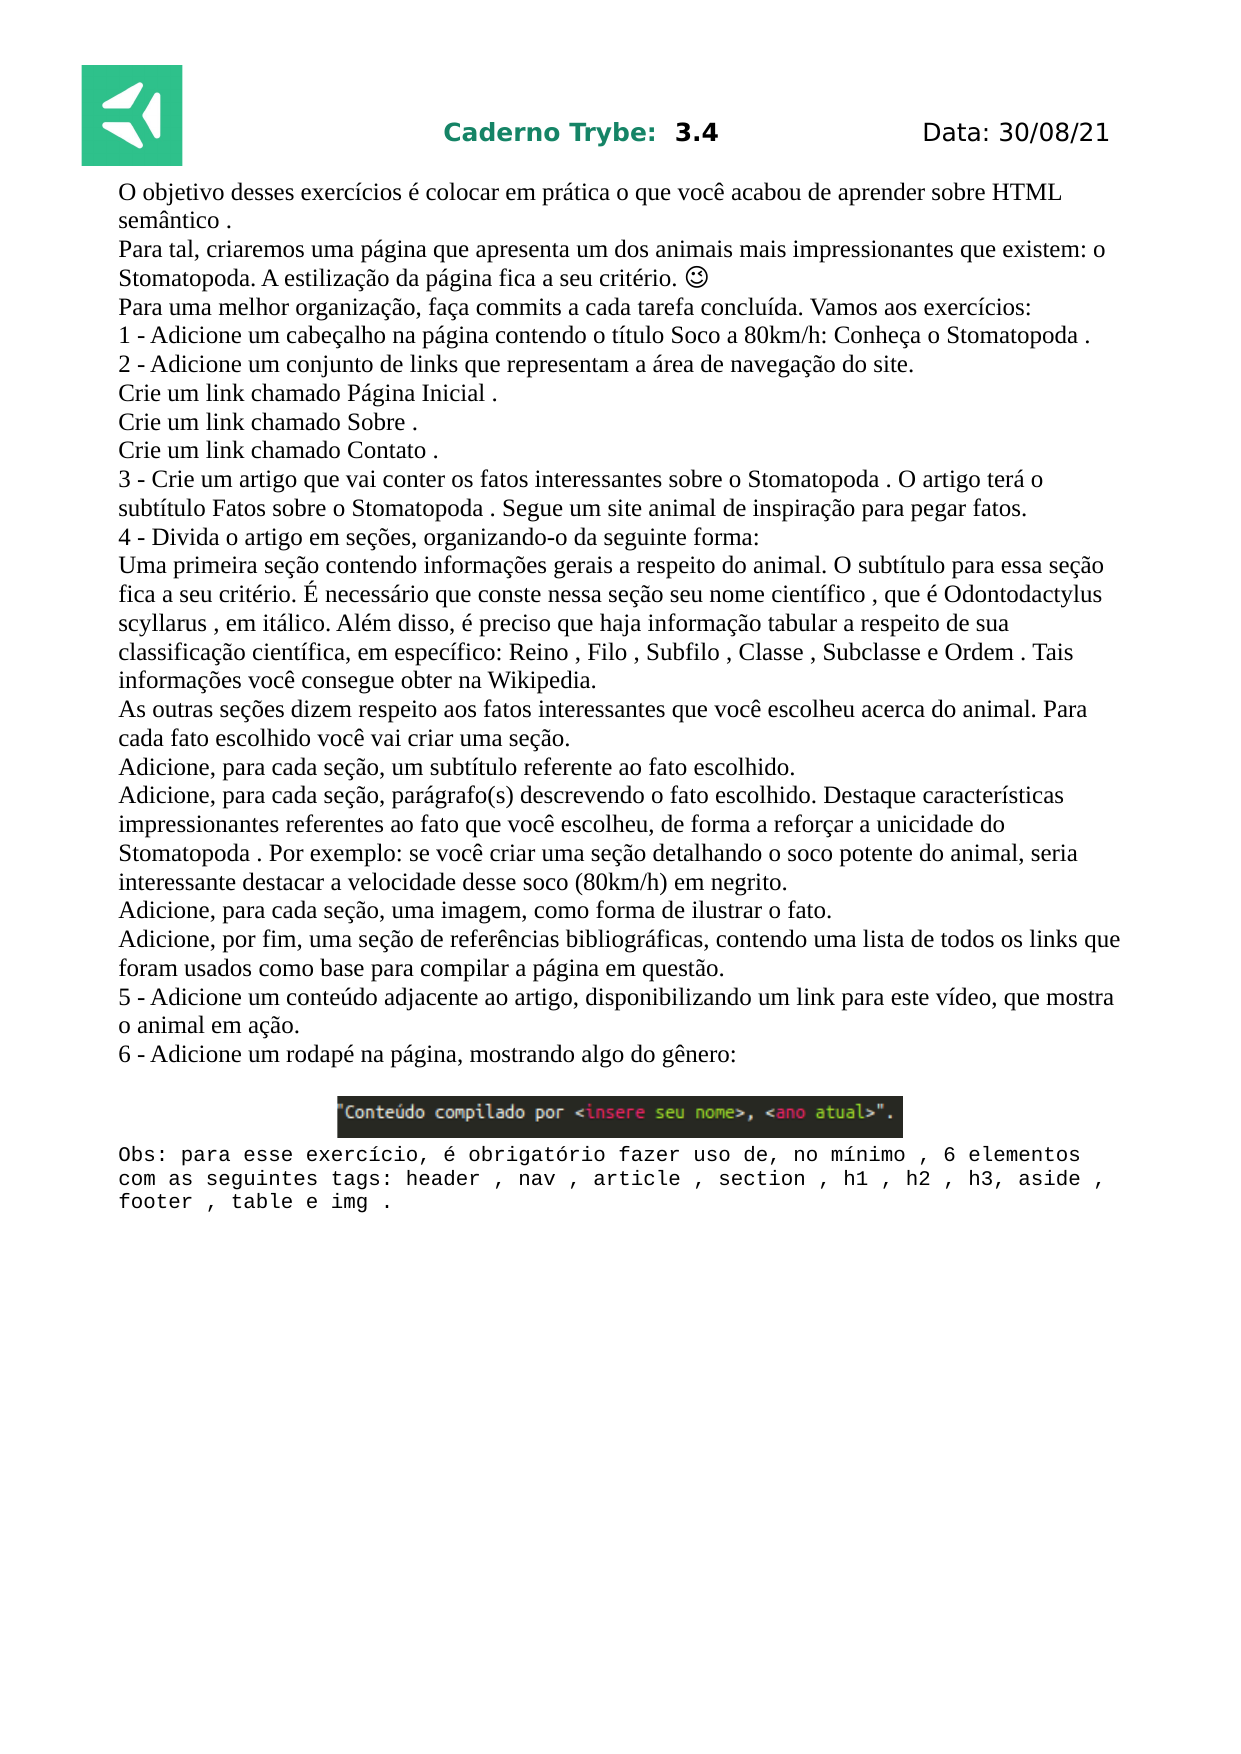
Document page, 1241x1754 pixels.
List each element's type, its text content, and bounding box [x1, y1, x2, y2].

text 1 - Adicione um cabeçalho na página contendo o título Soco a 80km/h: Conheça o Stomatopoda . [118, 321, 1122, 349]
text 4 - Divida o artigo em seções, organizando-o da seguinte forma: [118, 522, 1122, 551]
text 6 - Adicione um rodapé na página, mostrando algo do gênero: [118, 1039, 1122, 1068]
text Para uma melhor organização, faça commits a cada tarefa concluída. Vamos aos exercícios: [118, 292, 1122, 321]
text Crie um link chamado Contato . [118, 436, 1122, 464]
text O objetivo desses exercícios é colocar em prática o que você acabou de aprender sobre HTML semântico . [118, 177, 1122, 234]
text Obs: para esse exercício, é obrigatório fazer uso de, no mínimo , 6 elementos com as seguintes tags: header , nav , article , section , h1 , h2 , h3, aside , footer , table e img . [118, 1144, 1122, 1215]
text 2 - Adicione um conjunto de links que representam a área de navegação do site. [118, 349, 1122, 378]
text Adicione, por fim, uma seção de referências bibliográficas, contendo uma lista de todos os links que foram usados como base para compilar a página em questão. [118, 924, 1122, 982]
text 3 - Crie um artigo que vai conter os fatos interessantes sobre o Stomatopoda . O artigo terá o subtítulo Fatos sobre o Stomatopoda . Segue um site animal de inspiração para pegar fatos. [118, 464, 1122, 522]
picture [81, 65, 183, 166]
text Adicione, para cada seção, parágrafo(s) descrevendo o fato escolhido. Destaque características impressionantes referentes ao fato que você escolheu, de forma a reforçar a unicidade do Stomatopoda . Por exemplo: se você criar uma seção detalhando o soco potente do animal, seria interessante destacar a velocidade desse soco (80km/h) em negrito. [118, 781, 1122, 896]
picture [337, 1096, 903, 1138]
text As outras seções dizem respeito aos fatos interessantes que você escolheu acerca do animal. Para cada fato escolhido você vai criar uma seção. [118, 694, 1122, 752]
text 5 - Adicione um conteúdo adjacente ao artigo, disponibilizando um link para este vídeo, que mostra o animal em ação. [118, 982, 1122, 1039]
text Para tal, criaremos uma página que apresenta um dos animais mais impressionantes que existem: o Stomatopoda. A estilização da página fica a seu critério. 😉 [118, 234, 1122, 292]
text Crie um link chamado Sobre . [118, 407, 1122, 436]
text Uma primeira seção contendo informações gerais a respeito do animal. O subtítulo para essa seção fica a seu critério. É necessário que conste nessa seção seu nome científico , que é Odontodactylus scyllarus , em itálico. Além disso, é preciso que haja informação tabular a respeito de sua classificação científica, em específico: Reino , Filo , Subfilo , Classe , Subclasse e Ordem . Tais informações você consegue obter na Wikipedia. [118, 551, 1122, 694]
text Adicione, para cada seção, uma imagem, como forma de ilustrar o fato. [118, 896, 1122, 924]
text Crie um link chamado Página Inicial . [118, 378, 1122, 407]
text Adicione, para cada seção, um subtítulo referente ao fato escolhido. [118, 752, 1122, 781]
